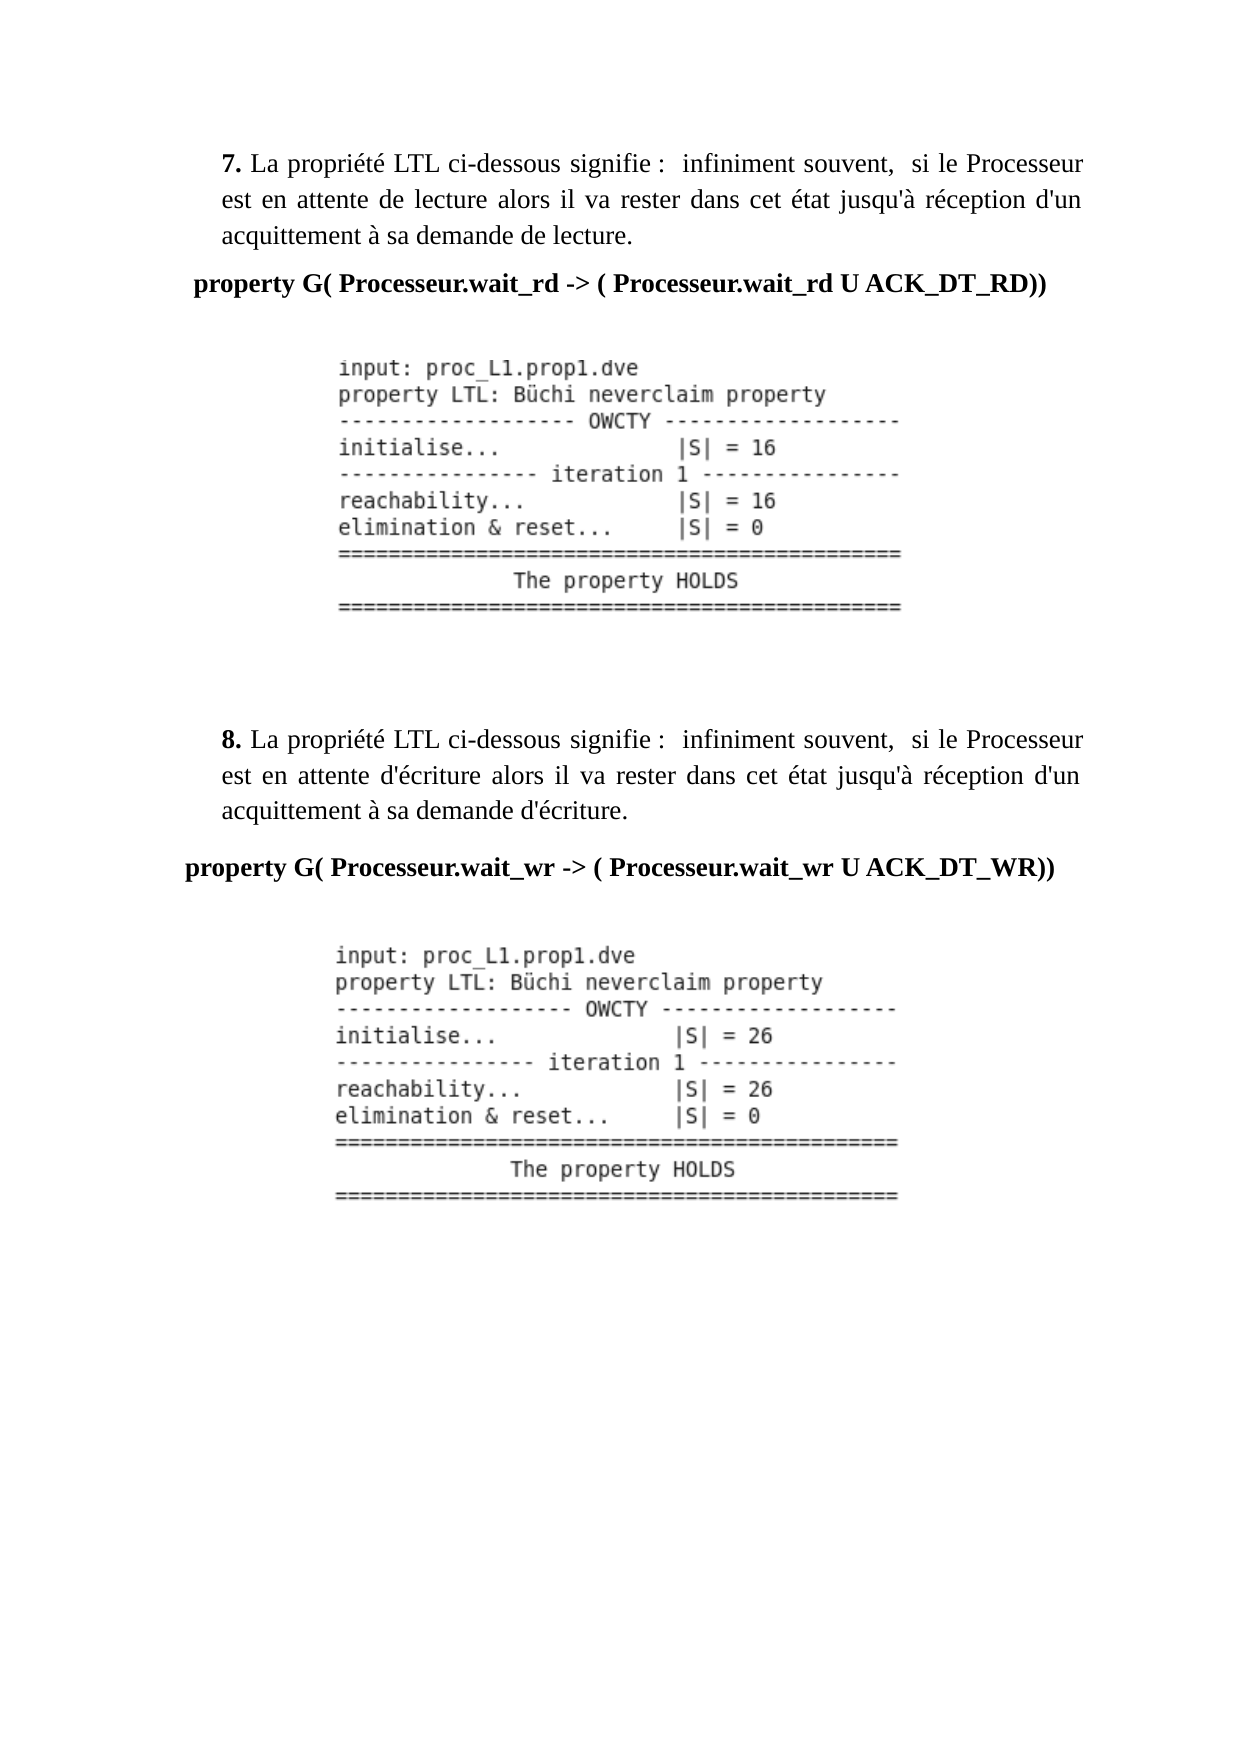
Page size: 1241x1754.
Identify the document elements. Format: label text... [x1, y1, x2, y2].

text 8. La propriété LTL ci-dessous signifie : infiniment souvent, si le Processeur est en attente d'écriture alors il va rester dans cet état jusqu'à réception d'un acquittement à sa demande d'écriture. [148, 723, 1093, 826]
text property G( Processeur.wait_rd -> ( Processeur.wait_rd U ACK_DT_RD)) [148, 267, 1093, 298]
picture [326, 360, 914, 615]
text 7. La propriété LTL ci-dessous signifie : infiniment souvent, si le Processeur est en attente de lecture alors il va rester dans cet état jusqu'à réception d'un acquittement à sa demande de lecture. [148, 148, 1093, 250]
text property G( Processeur.wait_wr -> ( Processeur.wait_wr U ACK_DT_WR)) [148, 851, 1093, 882]
picture [326, 943, 914, 1207]
